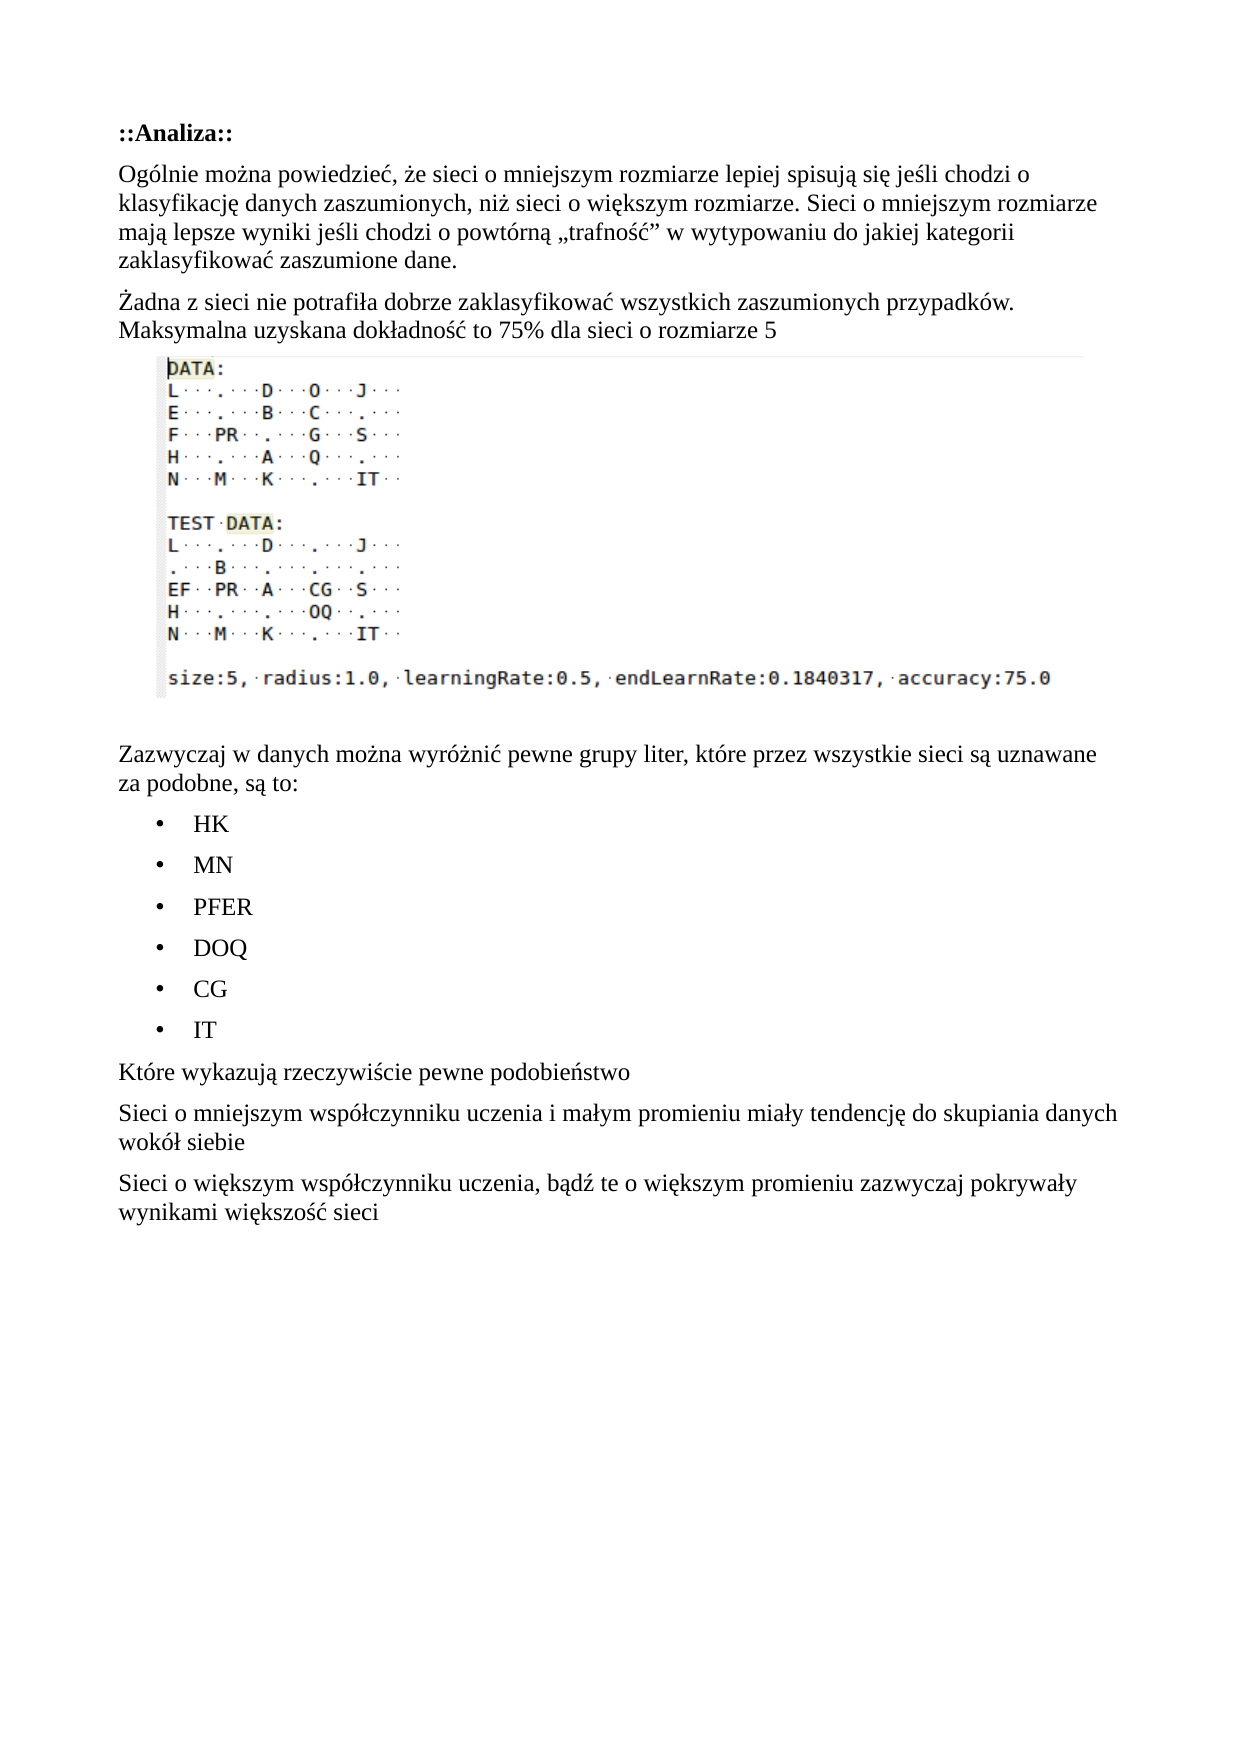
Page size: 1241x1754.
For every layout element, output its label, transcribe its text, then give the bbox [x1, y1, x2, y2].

list CG [156, 974, 1122, 1003]
list PFER [156, 892, 1122, 921]
text Zazwyczaj w danych można wyróżnić pewne grupy liter, które przez wszystkie sieci są uznawane za podobne, są to: [118, 739, 1122, 797]
text Sieci o większym współczynniku uczenia, bądź te o większym promieniu zazwyczaj pokrywały wynikami większość sieci [118, 1168, 1122, 1226]
text ::Analiza:: [118, 118, 1122, 147]
text Ogólnie można powiedzieć, że sieci o mniejszym rozmiarze lepiej spisują się jeśli chodzi o klasyfikację danych zaszumionych, niż sieci o większym rozmiarze. Sieci o mniejszym rozmiarze mają lepsze wyniki jeśli chodzi o powtórną „trafność” w wytypowaniu do jakiej kategorii zaklasyfikować zaszumione dane. [118, 159, 1122, 274]
list DOQ [156, 933, 1122, 962]
text Które wykazują rzeczywiście pewne podobieństwo [118, 1057, 1122, 1086]
list HK [156, 809, 1122, 838]
picture [156, 356, 1084, 698]
text Żadna z sieci nie potrafiła dobrze zaklasyfikować wszystkich zaszumionych przypadków. Maksymalna uzyskana dokładność to 75% dla sieci o rozmiarze 5 [118, 287, 1122, 344]
text Sieci o mniejszym współczynniku uczenia i małym promieniu miały tendencję do skupiania danych wokół siebie [118, 1098, 1122, 1156]
list MN [156, 851, 1122, 879]
list IT [156, 1016, 1122, 1044]
